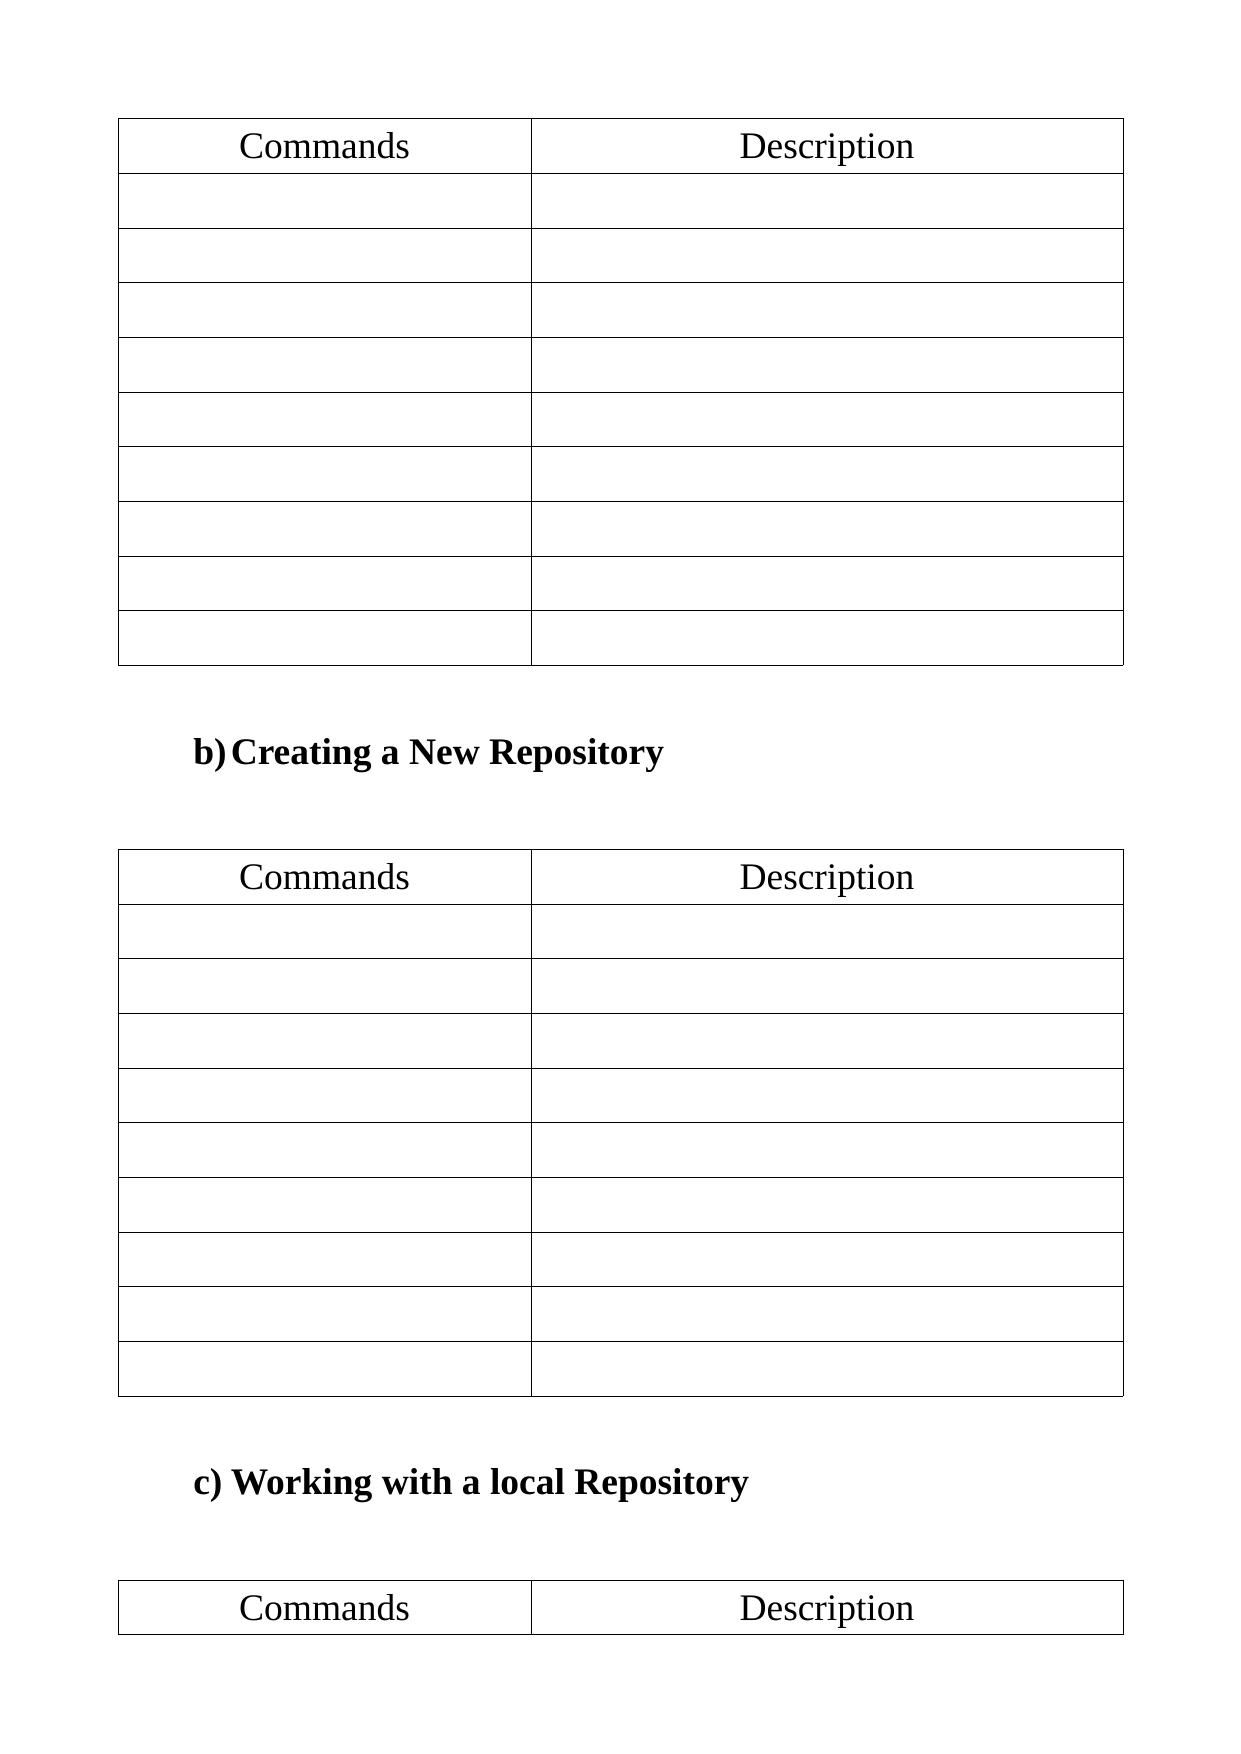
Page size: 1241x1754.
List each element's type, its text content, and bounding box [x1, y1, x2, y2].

table_header Commands [119, 850, 531, 903]
table_cell [119, 1233, 531, 1286]
table_cell [532, 393, 1123, 446]
table_header Commands [119, 119, 531, 173]
table_cell [119, 1178, 531, 1232]
table_cell [532, 1287, 1123, 1341]
table_cell [532, 905, 1123, 958]
table_cell [532, 1342, 1123, 1396]
table_cell [119, 1287, 531, 1341]
table_cell [119, 905, 531, 958]
table_cell [119, 1069, 531, 1122]
table_cell [532, 447, 1123, 501]
table_cell [532, 557, 1123, 610]
table_header Description [532, 850, 1123, 903]
table_cell [532, 283, 1123, 337]
table_cell [119, 1342, 531, 1396]
table_cell [119, 959, 531, 1013]
table_cell [532, 1123, 1123, 1177]
table_cell [119, 1123, 531, 1177]
table_cell [119, 393, 531, 446]
table_cell [532, 1178, 1123, 1232]
table_cell [532, 502, 1123, 556]
table_cell [119, 611, 531, 665]
table_cell [532, 959, 1123, 1013]
table_cell [119, 283, 531, 337]
table_cell [532, 1069, 1123, 1122]
table_cell [119, 338, 531, 392]
table_header Description [532, 119, 1123, 173]
table_cell [532, 229, 1123, 282]
table_cell [119, 1014, 531, 1068]
table_header Description [532, 1581, 1123, 1634]
table_cell [532, 1233, 1123, 1286]
table_cell [532, 174, 1123, 227]
table_cell [532, 338, 1123, 392]
table_cell [532, 1014, 1123, 1068]
table_header Commands [119, 1581, 531, 1634]
table_cell [119, 174, 531, 227]
table_cell [532, 611, 1123, 665]
table_cell [119, 502, 531, 556]
table_cell [119, 229, 531, 282]
table_cell [119, 557, 531, 610]
subtitle Creating a New Repository [193, 729, 1122, 772]
table_cell [119, 447, 531, 501]
subtitle Working with a local Repository [193, 1460, 1122, 1503]
